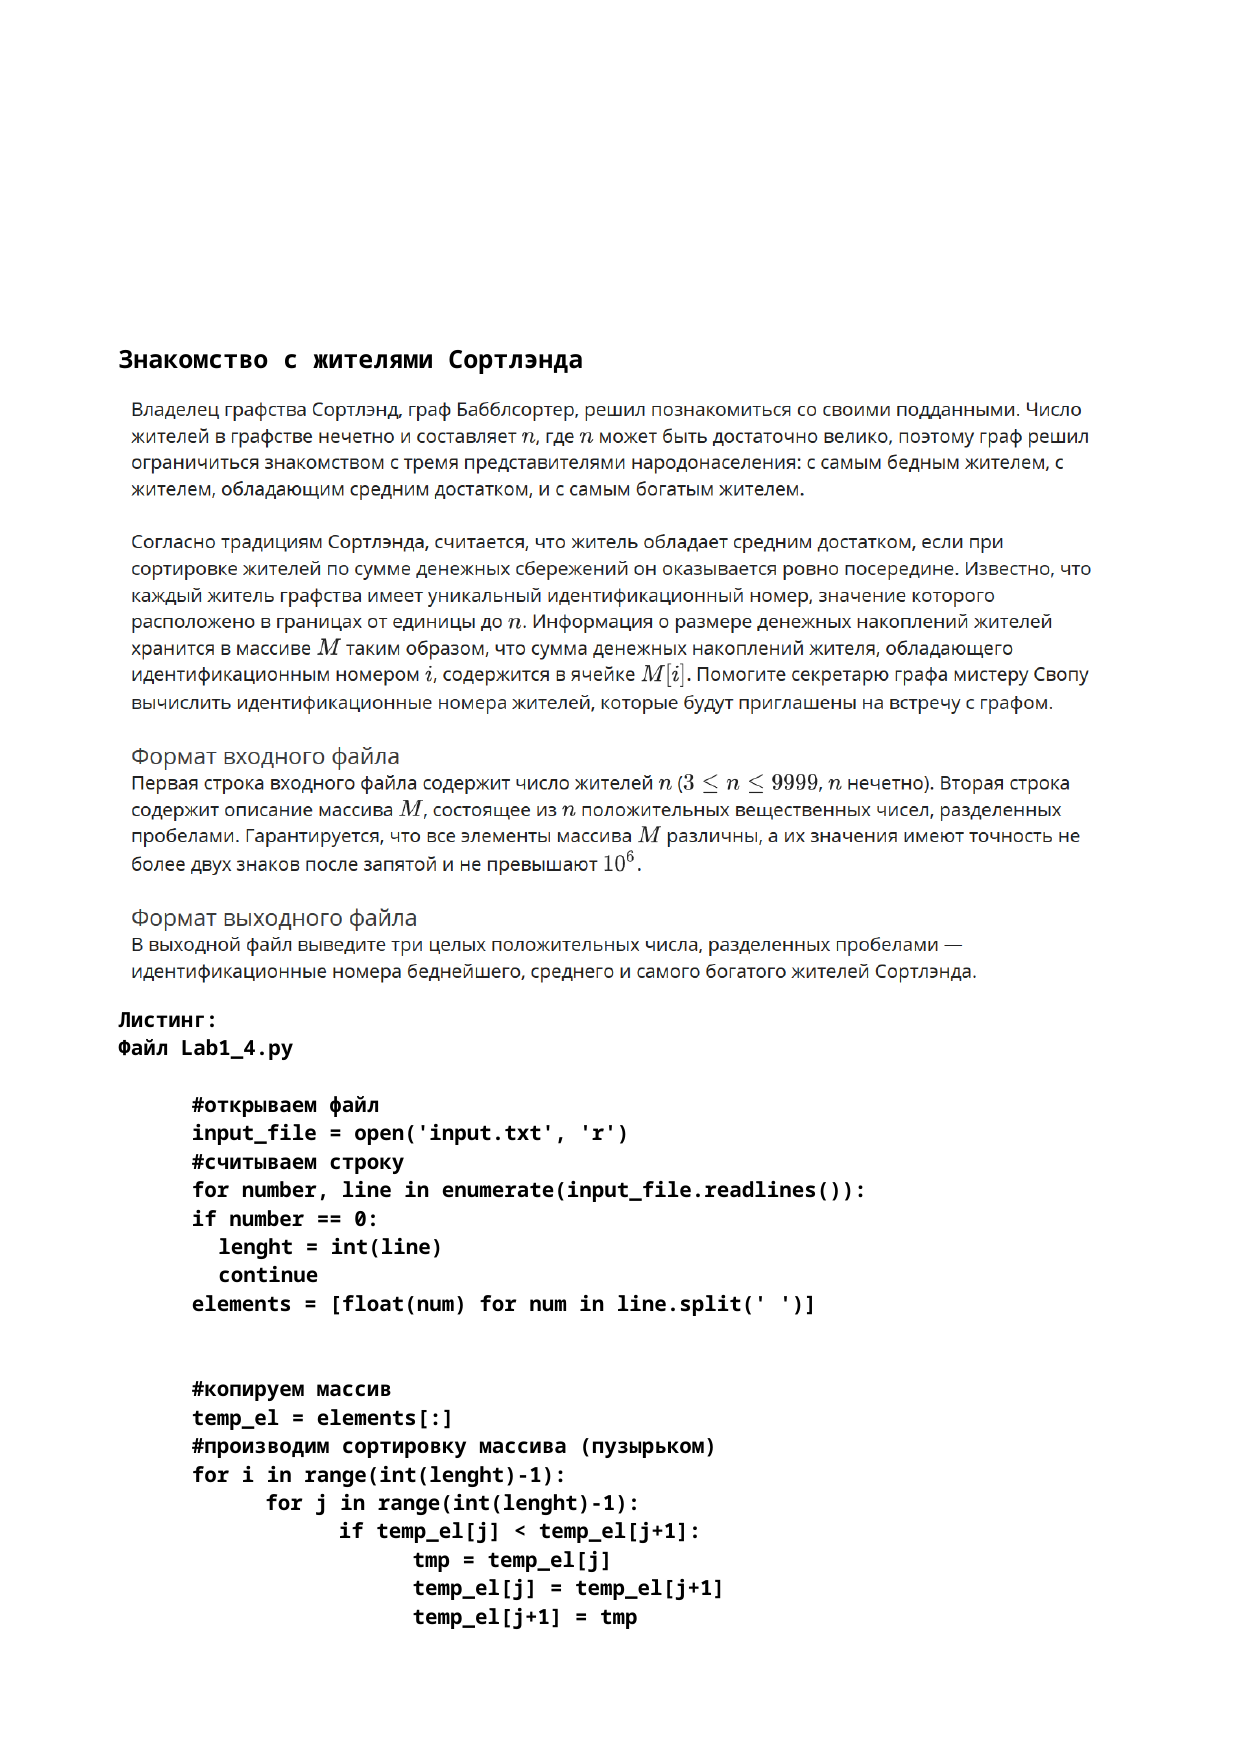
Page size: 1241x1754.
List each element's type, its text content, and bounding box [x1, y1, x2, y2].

text Листинг: [118, 1005, 1122, 1033]
text for i in range(int(lenght)-1): [118, 1460, 1122, 1488]
text input_file = open('input.txt', 'r') [118, 1118, 1122, 1147]
text temp_el[j] = temp_el[j+1] [118, 1573, 1122, 1602]
text for j in range(int(lenght)-1): [118, 1488, 1122, 1517]
text Файл Lab1_4.py [118, 1033, 1122, 1062]
text #производим сортировку массива (пузырьком) [118, 1431, 1122, 1460]
text #открываем файл [118, 1090, 1122, 1118]
text continue [118, 1261, 1122, 1289]
subtitle Знакомство с жителями Сортлэнда [118, 342, 1122, 376]
text #считываем строку [118, 1147, 1122, 1175]
text elements = [float(num) for num in line.split(' ')] [118, 1289, 1122, 1317]
picture [118, 388, 1122, 1005]
text temp_el[j+1] = tmp [118, 1602, 1122, 1630]
text if number == 0: [118, 1204, 1122, 1232]
text tmp = temp_el[j] [118, 1545, 1122, 1573]
text for number, line in enumerate(input_file.readlines()): [118, 1175, 1122, 1204]
text temp_el = elements[:] [118, 1403, 1122, 1431]
text if temp_el[j] < temp_el[j+1]: [118, 1517, 1122, 1545]
text lenght = int(line) [118, 1232, 1122, 1261]
text #копируем массив [118, 1374, 1122, 1403]
